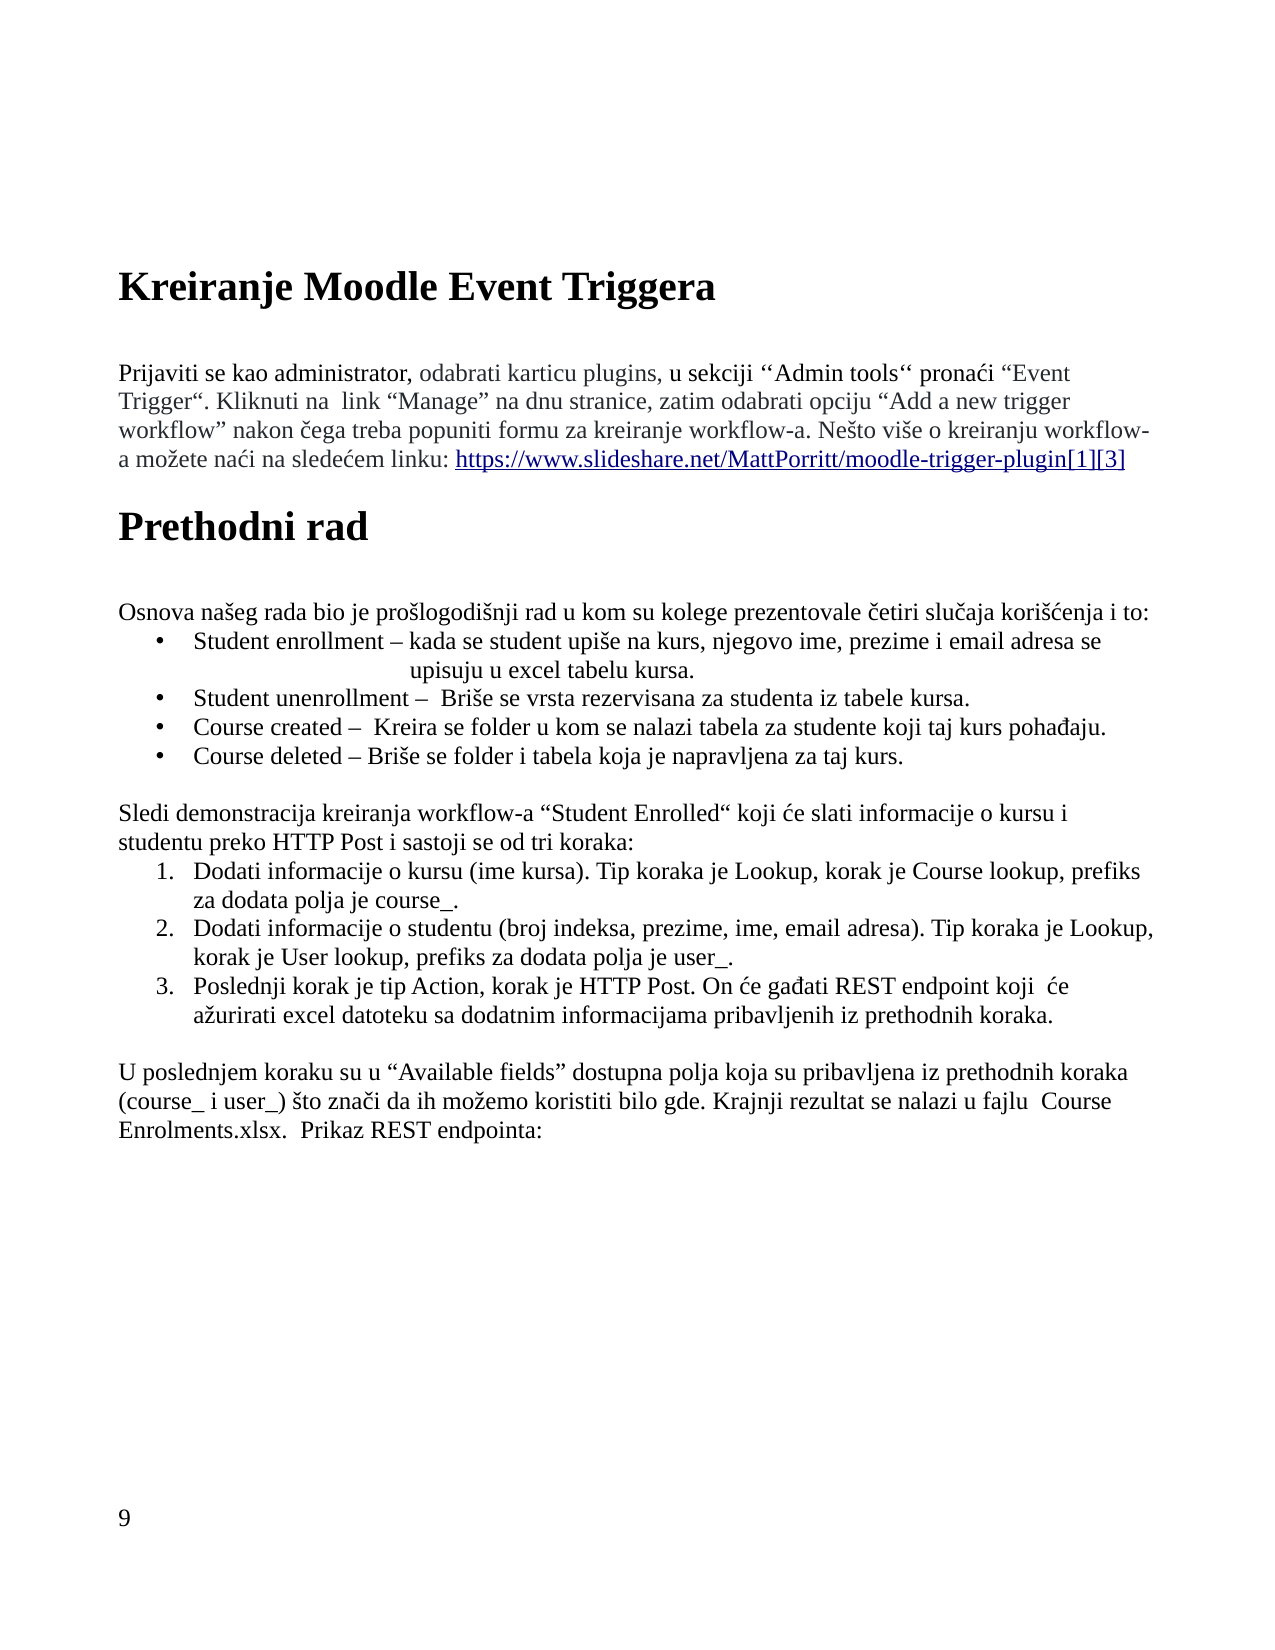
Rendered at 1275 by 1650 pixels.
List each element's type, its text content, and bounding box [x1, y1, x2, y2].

text U poslednjem koraku su u “Available fields” dostupna polja koja su pribavljena iz prethodnih koraka (course_ i user_) što znači da ih možemo koristiti bilo gde. Krajnji rezultat se nalazi u fajlu Course Enrolments.xlsx. Prikaz REST endpointa: [118, 1057, 1157, 1143]
list Dodati informacije o kursu (ime kursa). Tip koraka je Lookup, korak je Course lookup, prefiks za dodata polja je course_. [156, 856, 1157, 913]
list Course deleted – Briše se folder i tabela koja je napravljena za taj kurs. [156, 741, 1157, 770]
text Osnova našeg rada bio je prošlogodišnji rad u kom su kolege prezentovale četiri slučaja korišćenja i to: [118, 597, 1157, 626]
text Prijaviti se kao administrator, odabrati karticu plugins, u sekciji ‘‘Admin tools‘‘ pronaći “Event Trigger“. Kliknuti na link “Manage” na dnu stranice, zatim odabrati opciju “Add a new trigger workflow” nakon čega treba popuniti formu za kreiranje workflow-a. Nešto više o kreiranju workflow-a možete naći na sledećem linku: https://www.slideshare.net/MattPorritt/moodle-trigger-plugin[1][3] [118, 358, 1157, 473]
list Dodati informacije o studentu (broj indeksa, prezime, ime, email adresa). Tip koraka je Lookup, korak je User lookup, prefiks za dodata polja je user_. [156, 913, 1157, 971]
text Kreiranje Moodle Event Triggera [118, 262, 1157, 310]
text Prethodni rad [118, 501, 1157, 549]
text Sledi demonstracija kreiranja workflow-a “Student Enrolled“ koji će slati informacije o kursu i studentu preko HTTP Post i sastoji se od tri koraka: [118, 798, 1157, 856]
list Poslednji korak je tip Action, korak je HTTP Post. On će gađati REST endpoint koji će ažurirati excel datoteku sa dodatnim informacijama pribavljenih iz prethodnih koraka. [156, 971, 1157, 1028]
list Student unenrollment – Briše se vrsta rezervisana za studenta iz tabele kursa. [156, 683, 1157, 712]
list Student enrollment – kada se student upiše na kurs, njegovo ime, prezime i email adresa se upisuju u excel tabelu kursa. [156, 626, 1157, 683]
list Course created – Kreira se folder u kom se nalazi tabela za studente koji taj kurs pohađaju. [156, 712, 1157, 741]
